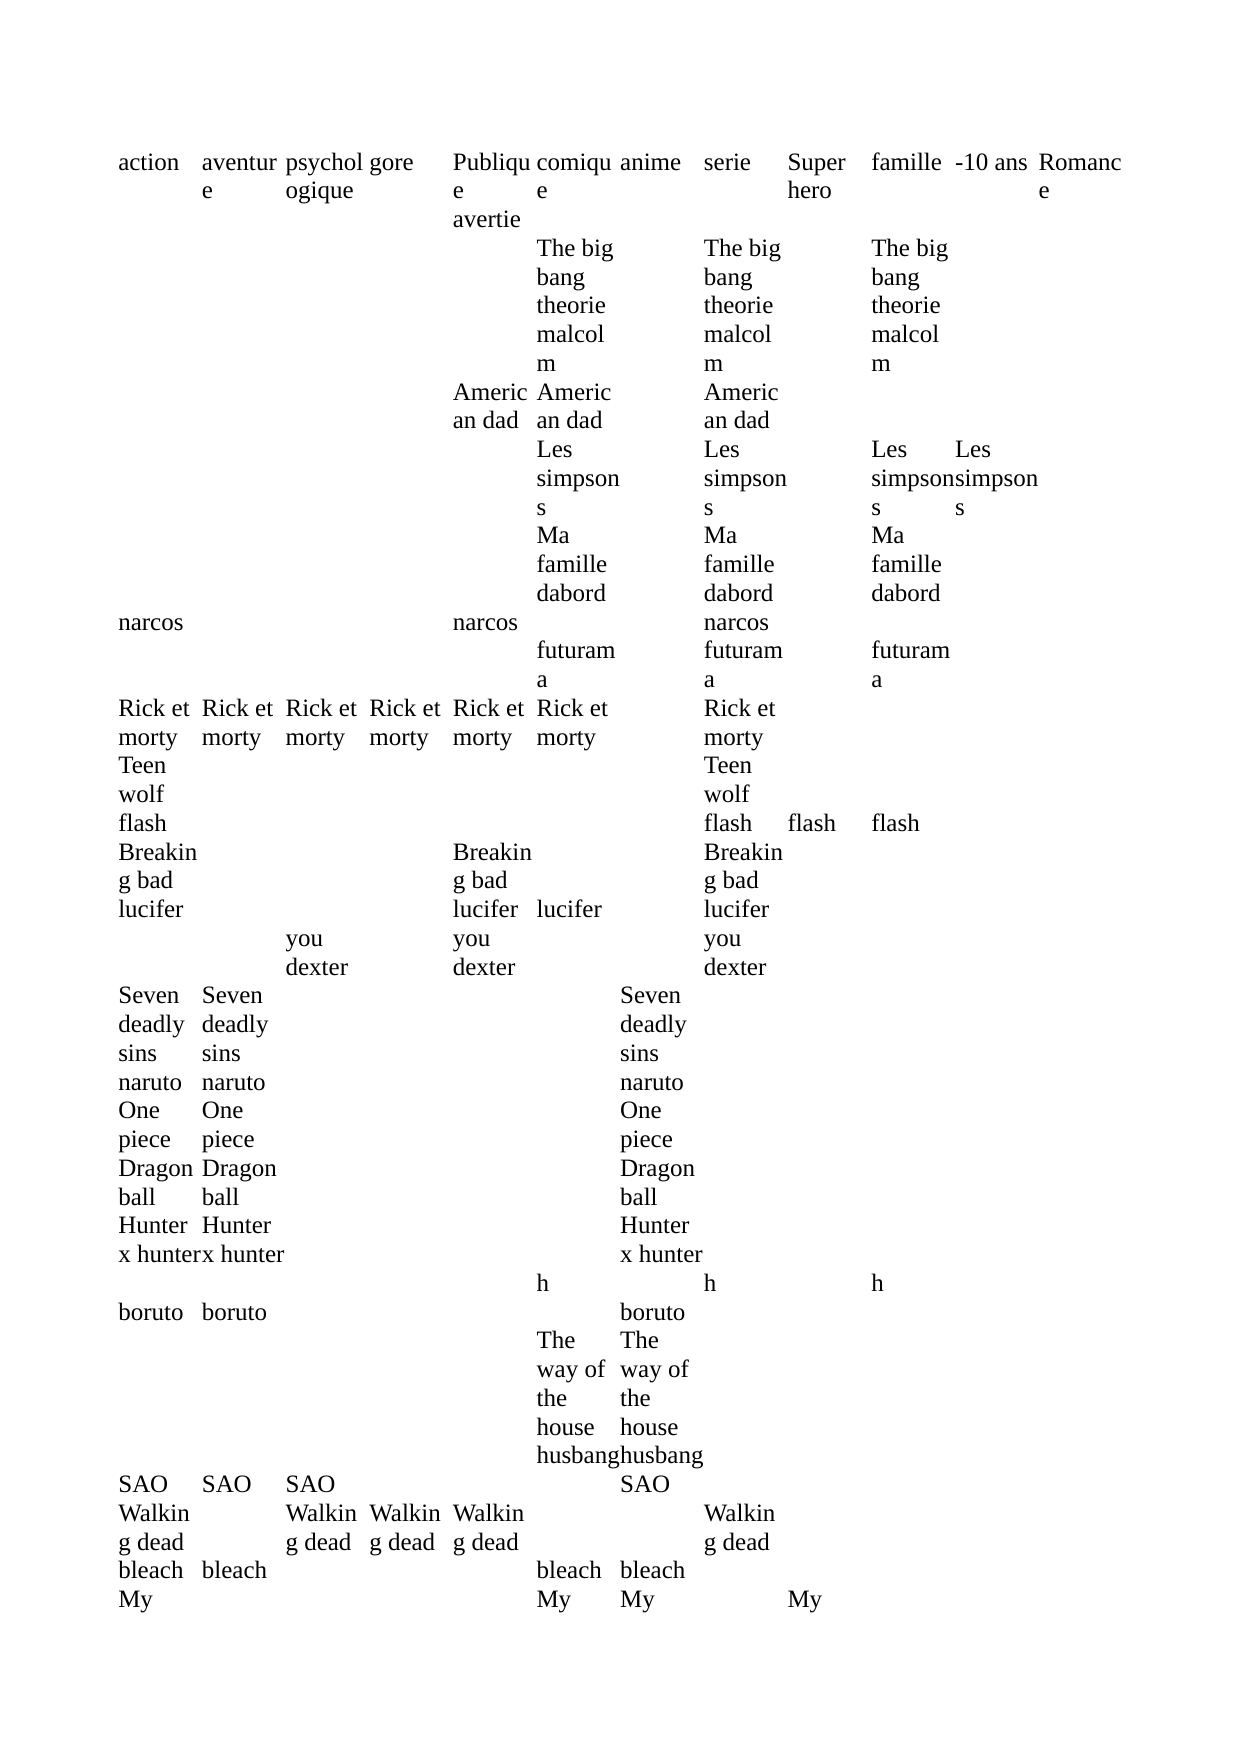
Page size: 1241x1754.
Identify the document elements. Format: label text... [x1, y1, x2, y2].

table_cell The way of the house husbang [620, 1326, 704, 1469]
table_cell [369, 521, 453, 607]
table_cell SAO [202, 1469, 285, 1498]
table_cell [955, 1584, 1038, 1613]
table_cell [453, 636, 536, 693]
table_cell [704, 1326, 787, 1469]
table_cell [955, 1153, 1038, 1211]
table_cell [285, 837, 369, 894]
table_cell [787, 1556, 871, 1584]
table_cell Breaking bad [704, 837, 787, 894]
table_cell Rick et morty [369, 693, 453, 751]
table_cell [955, 521, 1038, 607]
table_cell [955, 607, 1038, 636]
table_cell [369, 808, 453, 837]
table_cell [536, 1297, 620, 1326]
table_cell [871, 1153, 955, 1211]
table_cell [285, 1211, 369, 1268]
table_cell [369, 1268, 453, 1297]
table_cell [871, 377, 955, 434]
table_cell [787, 377, 871, 434]
table_cell [369, 1326, 453, 1469]
table_cell Rick et morty [704, 693, 787, 751]
table_cell futurama [871, 636, 955, 693]
table_cell futurama [536, 636, 620, 693]
table_cell Teen wolf [118, 751, 202, 808]
table_cell [704, 1556, 787, 1584]
table_cell The way of the house husbang [536, 1326, 620, 1469]
table_cell [453, 1326, 536, 1469]
table_cell One piece [620, 1096, 704, 1153]
table_cell [453, 1297, 536, 1326]
table_cell boruto [620, 1297, 704, 1326]
table_cell bleach [118, 1556, 202, 1584]
table_cell bleach [536, 1556, 620, 1584]
table_cell [202, 1326, 285, 1469]
table_cell [1038, 521, 1122, 607]
table_cell SAO [285, 1469, 369, 1498]
table_cell [704, 1584, 787, 1613]
table_cell Teen wolf [704, 751, 787, 808]
table_cell [453, 434, 536, 521]
table_cell [955, 1268, 1038, 1297]
table_cell [620, 837, 704, 894]
table_cell boruto [118, 1297, 202, 1326]
table_cell naruto [118, 1067, 202, 1096]
table_cell Walking dead [285, 1498, 369, 1556]
table_cell [1038, 693, 1122, 751]
table_cell [536, 808, 620, 837]
table_cell [202, 1268, 285, 1297]
table_cell [369, 233, 453, 319]
table_cell Seven deadly sins [202, 981, 285, 1067]
table_cell [202, 923, 285, 952]
table_cell [453, 1211, 536, 1268]
table_cell you [285, 923, 369, 952]
table_cell My [536, 1584, 620, 1613]
table_cell [871, 981, 955, 1067]
table_cell [620, 952, 704, 981]
table_cell [536, 952, 620, 981]
table_cell Ma famille dabord [704, 521, 787, 607]
table_cell [1038, 1211, 1122, 1268]
table_cell malcolm [536, 319, 620, 377]
table_cell [1038, 1556, 1122, 1584]
table_cell Dragon ball [202, 1153, 285, 1211]
table_cell The big bang theorie [871, 233, 955, 319]
table_cell [787, 1326, 871, 1469]
table_cell Breaking bad [118, 837, 202, 894]
table_cell Les simpsons [704, 434, 787, 521]
table_cell [453, 521, 536, 607]
table_cell SAO [118, 1469, 202, 1498]
table_cell Rick et morty [118, 693, 202, 751]
table_cell American dad [704, 377, 787, 434]
table_cell h [536, 1268, 620, 1297]
table_cell [620, 319, 704, 377]
table_cell Walking dead [118, 1498, 202, 1556]
table_cell [871, 1067, 955, 1096]
table_cell My [620, 1584, 704, 1613]
table_cell [118, 1326, 202, 1469]
table_cell [369, 1584, 453, 1613]
table_cell [955, 1556, 1038, 1584]
table_cell [285, 319, 369, 377]
table_cell [871, 1211, 955, 1268]
table_cell [1038, 1469, 1122, 1498]
table_cell Rick et morty [202, 693, 285, 751]
table_cell [369, 319, 453, 377]
table_cell [787, 1498, 871, 1556]
table_cell [369, 607, 453, 636]
table_cell malcolm [871, 319, 955, 377]
table_cell [787, 233, 871, 319]
table_cell lucifer [118, 894, 202, 923]
table_cell [285, 607, 369, 636]
table_cell [620, 607, 704, 636]
table_cell [955, 981, 1038, 1067]
table_cell Hunter x hunter [118, 1211, 202, 1268]
table_cell Rick et morty [453, 693, 536, 751]
table_cell [871, 1469, 955, 1498]
table_cell [620, 1268, 704, 1297]
table_cell [1038, 751, 1122, 808]
table_cell [704, 1211, 787, 1268]
table_cell you [453, 923, 536, 952]
table_cell [369, 1067, 453, 1096]
table_cell [704, 1153, 787, 1211]
table_cell [620, 894, 704, 923]
table_cell [955, 377, 1038, 434]
table_cell [787, 693, 871, 751]
table_cell [1038, 1268, 1122, 1297]
table_cell [453, 1153, 536, 1211]
table_cell [202, 837, 285, 894]
table_cell [202, 1498, 285, 1556]
table_cell lucifer [536, 894, 620, 923]
table_cell [285, 1584, 369, 1613]
table_cell [787, 1211, 871, 1268]
table_header action [118, 147, 202, 233]
table_cell [1038, 837, 1122, 894]
table_cell lucifer [453, 894, 536, 923]
table_cell [285, 1153, 369, 1211]
table_cell [1038, 894, 1122, 923]
table_cell [536, 1067, 620, 1096]
table_cell you [704, 923, 787, 952]
table_cell [536, 751, 620, 808]
table_cell [787, 319, 871, 377]
table_cell [118, 636, 202, 693]
table_cell [453, 808, 536, 837]
table_cell [704, 981, 787, 1067]
table_cell [285, 1297, 369, 1326]
table_cell [285, 233, 369, 319]
table_cell boruto [202, 1297, 285, 1326]
table_cell [453, 751, 536, 808]
table_cell [955, 1096, 1038, 1153]
table_cell [285, 434, 369, 521]
table_cell [285, 981, 369, 1067]
table_cell [202, 377, 285, 434]
table_cell [871, 952, 955, 981]
table_cell narcos [704, 607, 787, 636]
table_cell Walking dead [369, 1498, 453, 1556]
table_cell [202, 894, 285, 923]
table_cell [955, 1297, 1038, 1326]
table_cell [536, 1153, 620, 1211]
table_cell The big bang theorie [536, 233, 620, 319]
table_cell [620, 1498, 704, 1556]
table_cell [620, 636, 704, 693]
table_cell [369, 923, 453, 952]
table_cell h [871, 1268, 955, 1297]
table_cell [369, 1556, 453, 1584]
table_cell One piece [118, 1096, 202, 1153]
table_cell [202, 808, 285, 837]
table_cell [369, 751, 453, 808]
table_cell American dad [453, 377, 536, 434]
table_cell Rick et morty [285, 693, 369, 751]
table_cell Les simpsons [536, 434, 620, 521]
table_header Publique avertie [453, 147, 536, 233]
table_cell [787, 1067, 871, 1096]
table_cell [285, 894, 369, 923]
table_cell [536, 1469, 620, 1498]
table_cell [118, 952, 202, 981]
table_cell [955, 923, 1038, 952]
table_cell [620, 808, 704, 837]
table_cell [620, 521, 704, 607]
table_cell Walking dead [453, 1498, 536, 1556]
table_cell [787, 751, 871, 808]
table_cell [1038, 1326, 1122, 1469]
table_cell [1038, 636, 1122, 693]
table_cell SAO [620, 1469, 704, 1498]
table_cell [202, 233, 285, 319]
table_cell [285, 1067, 369, 1096]
table_cell [704, 1469, 787, 1498]
table_cell [1038, 607, 1122, 636]
table_cell [620, 233, 704, 319]
table_cell [1038, 1153, 1122, 1211]
table_cell [536, 1096, 620, 1153]
table_cell [118, 377, 202, 434]
table_cell [955, 233, 1038, 319]
table_cell [118, 233, 202, 319]
table_cell My [118, 1584, 202, 1613]
table_cell [536, 1211, 620, 1268]
table_cell [1038, 233, 1122, 319]
table_cell [1038, 434, 1122, 521]
table_cell [118, 923, 202, 952]
table_cell [285, 636, 369, 693]
table_header psychologique [285, 147, 369, 233]
table_cell [1038, 319, 1122, 377]
table_cell [787, 837, 871, 894]
table_cell [955, 1469, 1038, 1498]
table_cell [202, 751, 285, 808]
table_cell [620, 923, 704, 952]
table_cell flash [787, 808, 871, 837]
table_cell [955, 1211, 1038, 1268]
table_cell [955, 894, 1038, 923]
table_cell [453, 1556, 536, 1584]
table_cell h [704, 1268, 787, 1297]
table_cell Les simpsons [871, 434, 955, 521]
table_cell [453, 1067, 536, 1096]
table_cell [285, 808, 369, 837]
table_cell dexter [285, 952, 369, 981]
table_cell Seven deadly sins [620, 981, 704, 1067]
table_cell The big bang theorie [704, 233, 787, 319]
table_cell Breaking bad [453, 837, 536, 894]
table_cell [202, 607, 285, 636]
table_cell [787, 434, 871, 521]
table_cell [787, 607, 871, 636]
table_cell [285, 521, 369, 607]
table_cell [704, 1067, 787, 1096]
table_cell malcolm [704, 319, 787, 377]
table_cell [955, 1067, 1038, 1096]
table_cell [787, 1297, 871, 1326]
table_cell [285, 1268, 369, 1297]
table_cell [453, 1584, 536, 1613]
table_cell [202, 521, 285, 607]
table_cell [871, 1326, 955, 1469]
table_cell [871, 923, 955, 952]
table_cell futurama [704, 636, 787, 693]
table_cell [1038, 1297, 1122, 1326]
table_cell flash [704, 808, 787, 837]
table_cell My [787, 1584, 871, 1613]
table_cell [955, 693, 1038, 751]
table_cell [369, 1297, 453, 1326]
table_cell narcos [453, 607, 536, 636]
table_cell [369, 837, 453, 894]
table_cell [1038, 1096, 1122, 1153]
table_cell [704, 1297, 787, 1326]
table_cell [285, 1096, 369, 1153]
table_cell [453, 1469, 536, 1498]
table_cell [453, 1096, 536, 1153]
table_cell Hunter x hunter [620, 1211, 704, 1268]
table_header -10 ans [955, 147, 1038, 233]
table_cell [871, 607, 955, 636]
table_cell [871, 1297, 955, 1326]
table_cell [1038, 377, 1122, 434]
table_cell Rick et morty [536, 693, 620, 751]
table_cell [369, 1096, 453, 1153]
table_cell [1038, 1498, 1122, 1556]
table_cell [871, 894, 955, 923]
table_header Romance [1038, 147, 1122, 233]
table_cell [369, 1211, 453, 1268]
table_cell [369, 636, 453, 693]
table_cell [871, 1584, 955, 1613]
table_cell [871, 693, 955, 751]
table_cell [787, 1096, 871, 1153]
table_cell [787, 1469, 871, 1498]
table_cell [1038, 1067, 1122, 1096]
table_cell [787, 1153, 871, 1211]
table_cell [118, 1268, 202, 1297]
table_cell [285, 1556, 369, 1584]
table_cell [1038, 923, 1122, 952]
table_cell [453, 981, 536, 1067]
table_cell [871, 1556, 955, 1584]
table_header famille [871, 147, 955, 233]
table_cell [369, 434, 453, 521]
table_cell [285, 377, 369, 434]
table_cell dexter [453, 952, 536, 981]
table_cell [202, 434, 285, 521]
table_cell [787, 923, 871, 952]
table_cell [871, 1096, 955, 1153]
table_cell Ma famille dabord [871, 521, 955, 607]
table_header gore [369, 147, 453, 233]
table_cell Dragon ball [620, 1153, 704, 1211]
table_cell [1038, 952, 1122, 981]
table_cell dexter [704, 952, 787, 981]
table_cell [955, 636, 1038, 693]
table_cell [871, 751, 955, 808]
table_cell [536, 1498, 620, 1556]
table_cell [118, 319, 202, 377]
table_cell [955, 837, 1038, 894]
table_cell Walking dead [704, 1498, 787, 1556]
table_cell flash [871, 808, 955, 837]
table_cell [704, 1096, 787, 1153]
table_cell bleach [620, 1556, 704, 1584]
table_cell [955, 952, 1038, 981]
table_cell narcos [118, 607, 202, 636]
table_cell [787, 521, 871, 607]
table_cell [1038, 981, 1122, 1067]
table_header serie [704, 147, 787, 233]
table_cell [620, 751, 704, 808]
table_header anime [620, 147, 704, 233]
table_cell [369, 894, 453, 923]
table_cell One piece [202, 1096, 285, 1153]
table_cell [1038, 808, 1122, 837]
table_header aventure [202, 147, 285, 233]
table_cell [453, 1268, 536, 1297]
table_cell [202, 319, 285, 377]
table_cell [620, 693, 704, 751]
table_cell [620, 434, 704, 521]
table_cell flash [118, 808, 202, 837]
table_cell [202, 636, 285, 693]
table_cell [369, 377, 453, 434]
table_cell [202, 1584, 285, 1613]
table_header comique [536, 147, 620, 233]
table_cell American dad [536, 377, 620, 434]
table_header Super hero [787, 147, 871, 233]
table_cell [536, 837, 620, 894]
table_cell [369, 952, 453, 981]
table_cell [285, 751, 369, 808]
table_cell [118, 521, 202, 607]
table_cell [787, 1268, 871, 1297]
table_cell [285, 1326, 369, 1469]
table_cell [118, 434, 202, 521]
table_cell [369, 1469, 453, 1498]
table_cell [536, 607, 620, 636]
table_cell [955, 1498, 1038, 1556]
table_cell Les simpsons [955, 434, 1038, 521]
table_cell [620, 377, 704, 434]
table_cell [955, 319, 1038, 377]
table_cell [871, 1498, 955, 1556]
table_cell Dragon ball [118, 1153, 202, 1211]
table_cell [369, 1153, 453, 1211]
table_cell bleach [202, 1556, 285, 1584]
table_cell naruto [202, 1067, 285, 1096]
table_cell naruto [620, 1067, 704, 1096]
table_cell [787, 636, 871, 693]
table_cell [453, 233, 536, 319]
table_cell [955, 808, 1038, 837]
table_cell [202, 952, 285, 981]
table_cell [536, 981, 620, 1067]
table_cell [955, 1326, 1038, 1469]
table_cell [369, 981, 453, 1067]
table_cell [955, 751, 1038, 808]
table_cell [787, 894, 871, 923]
table_cell Ma famille dabord [536, 521, 620, 607]
table_cell [453, 319, 536, 377]
table_cell [787, 952, 871, 981]
table_cell [536, 923, 620, 952]
table_cell [871, 837, 955, 894]
table_cell lucifer [704, 894, 787, 923]
table_cell [1038, 1584, 1122, 1613]
table_cell Seven deadly sins [118, 981, 202, 1067]
table_cell Hunter x hunter [202, 1211, 285, 1268]
table_cell [787, 981, 871, 1067]
